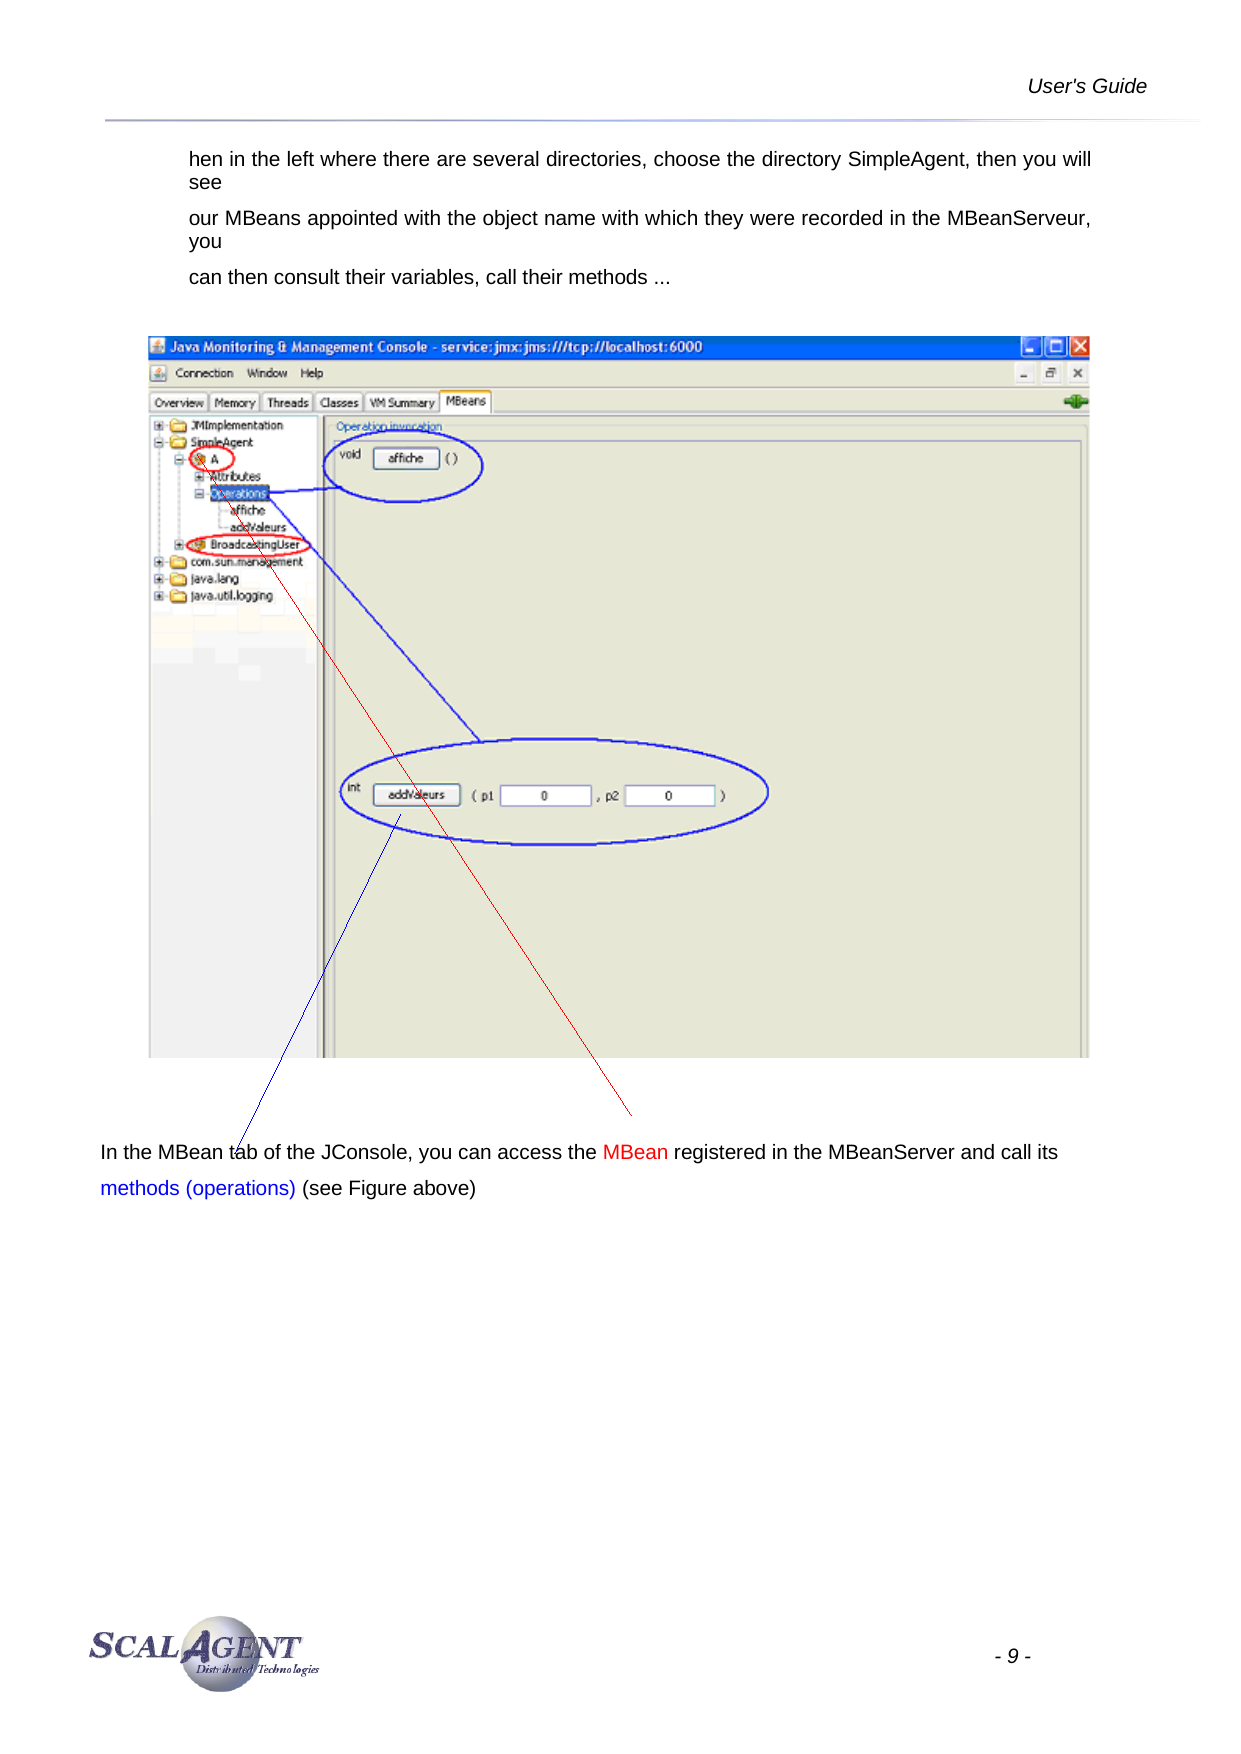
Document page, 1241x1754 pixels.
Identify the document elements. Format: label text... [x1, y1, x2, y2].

text our MBeans appointed with the object name with which they were recorded in the MBeanServeur, you [188, 207, 1092, 253]
text methods (operations) (see Figure above) [89, 1177, 1092, 1200]
text can then consult their variables, call their methods ... [188, 265, 1092, 289]
text In the MBean tab of the JConsole, you can access the MBean registered in the MBeanServer and call its [89, 1141, 1092, 1164]
picture [88, 1614, 324, 1695]
text hen in the left where there are several directories, choose the directory SimpleAgent, then you will see [188, 148, 1092, 194]
